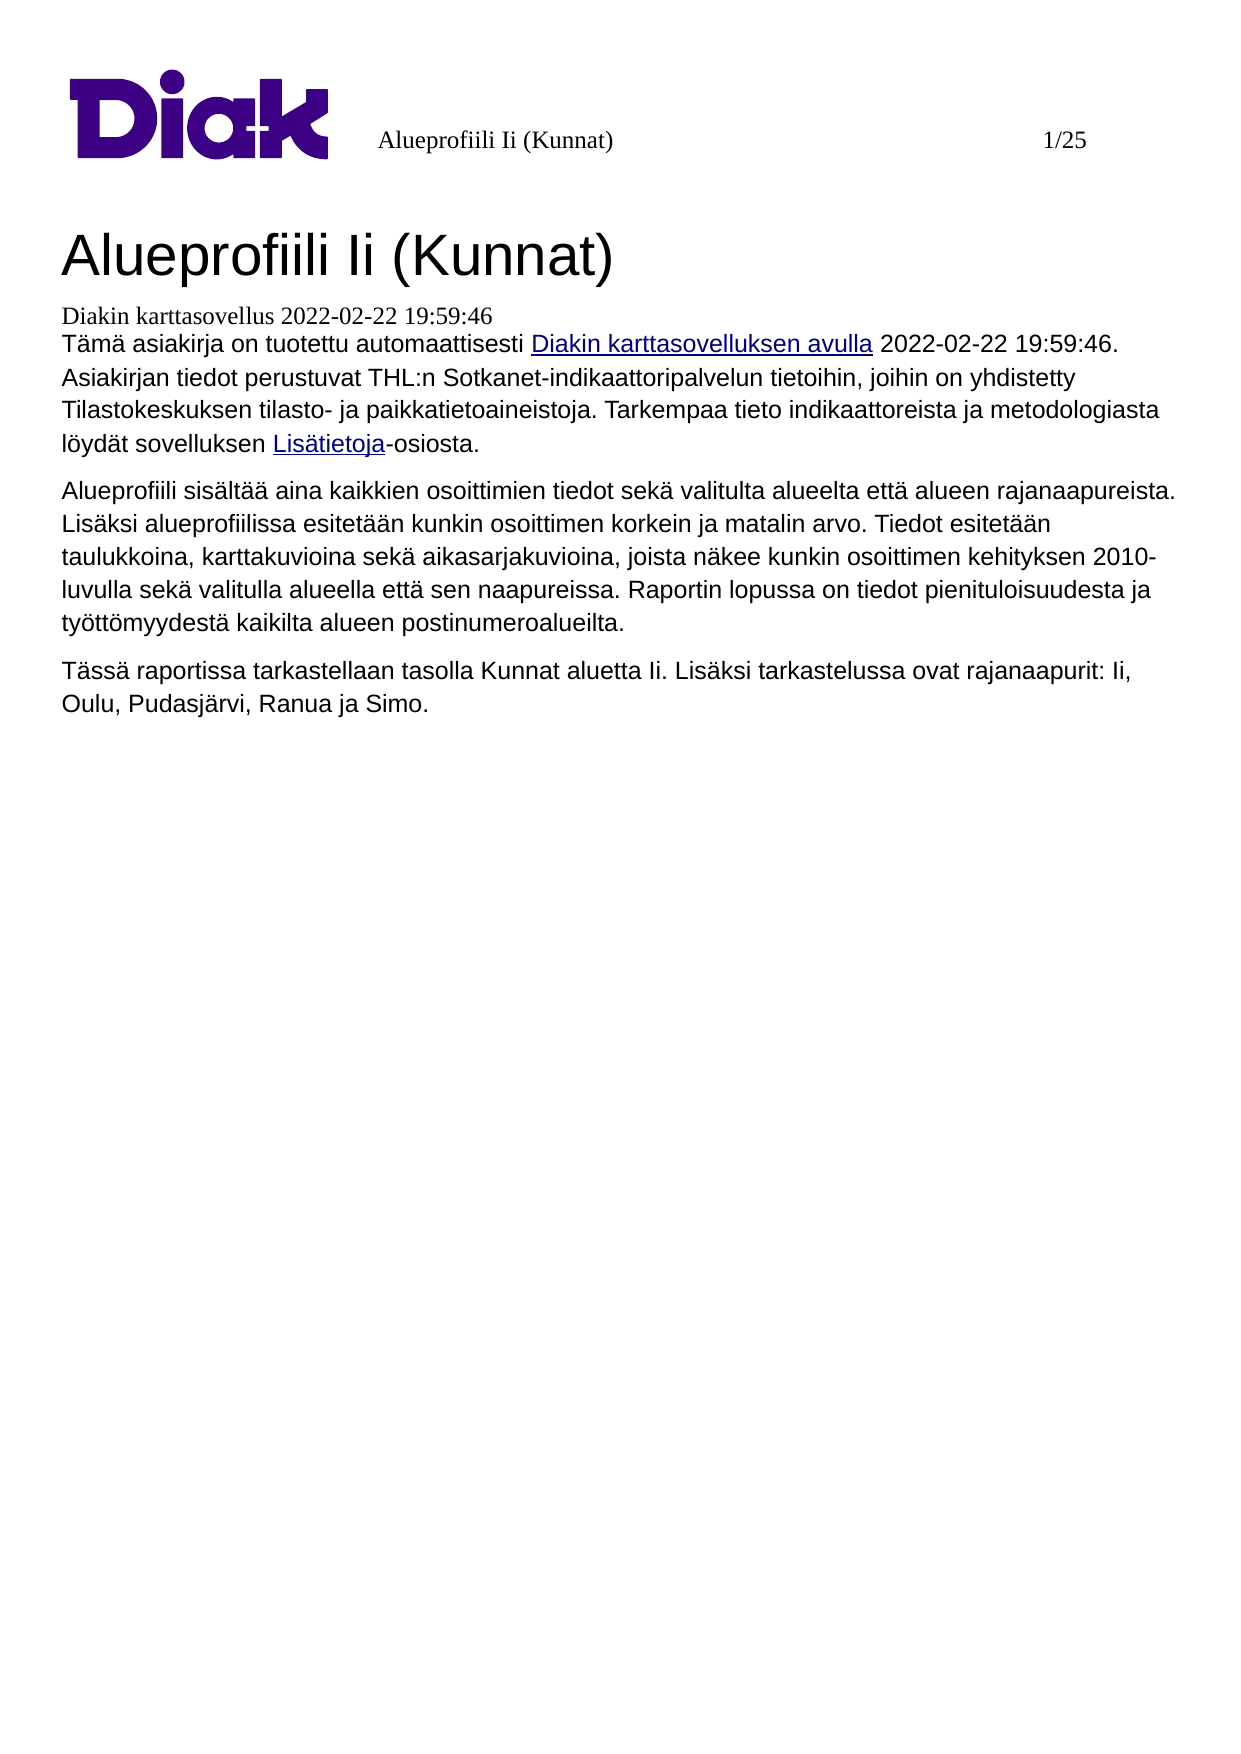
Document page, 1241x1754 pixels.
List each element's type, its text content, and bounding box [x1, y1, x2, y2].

text Diakin karttasovellus 2022-02-22 19:59:46 [61, 301, 1179, 329]
text Tässä raportissa tarkastellaan tasolla Kunnat aluetta Ii. Lisäksi tarkastelussa ovat rajanaapurit: Ii, Oulu, Pudasjärvi, Ranua ja Simo. [61, 656, 1179, 718]
text Tämä asiakirja on tuotettu automaattisesti Diakin karttasovelluksen avulla 2022-02-22 19:59:46. Asiakirjan tiedot perustuvat THL:n Sotkanet-indikaattoripalvelun tietoihin, joihin on yhdistetty Tilastokeskuksen tilasto- ja paikkatietoaineistoja. Tarkempaa tieto indikaattoreista ja metodologiasta löydät sovelluksen Lisätietoja-osiosta. [61, 329, 1179, 457]
title Alueprofiili Ii (Kunnat) [61, 221, 1179, 288]
text Alueprofiili sisältää aina kaikkien osoittimien tiedot sekä valitulta alueelta että alueen rajanaapureista. Lisäksi alueprofiilissa esitetään kunkin osoittimen korkein ja matalin arvo. Tiedot esitetään taulukkoina, karttakuvioina sekä aikasarjakuvioina, joista näkee kunkin osoittimen kehityksen 2010-luvulla sekä valitulla alueella että sen naapureissa. Raportin lopussa on tiedot pienituloisuudesta ja työttömyydestä kaikilta alueen postinumeroalueilta. [61, 476, 1179, 637]
